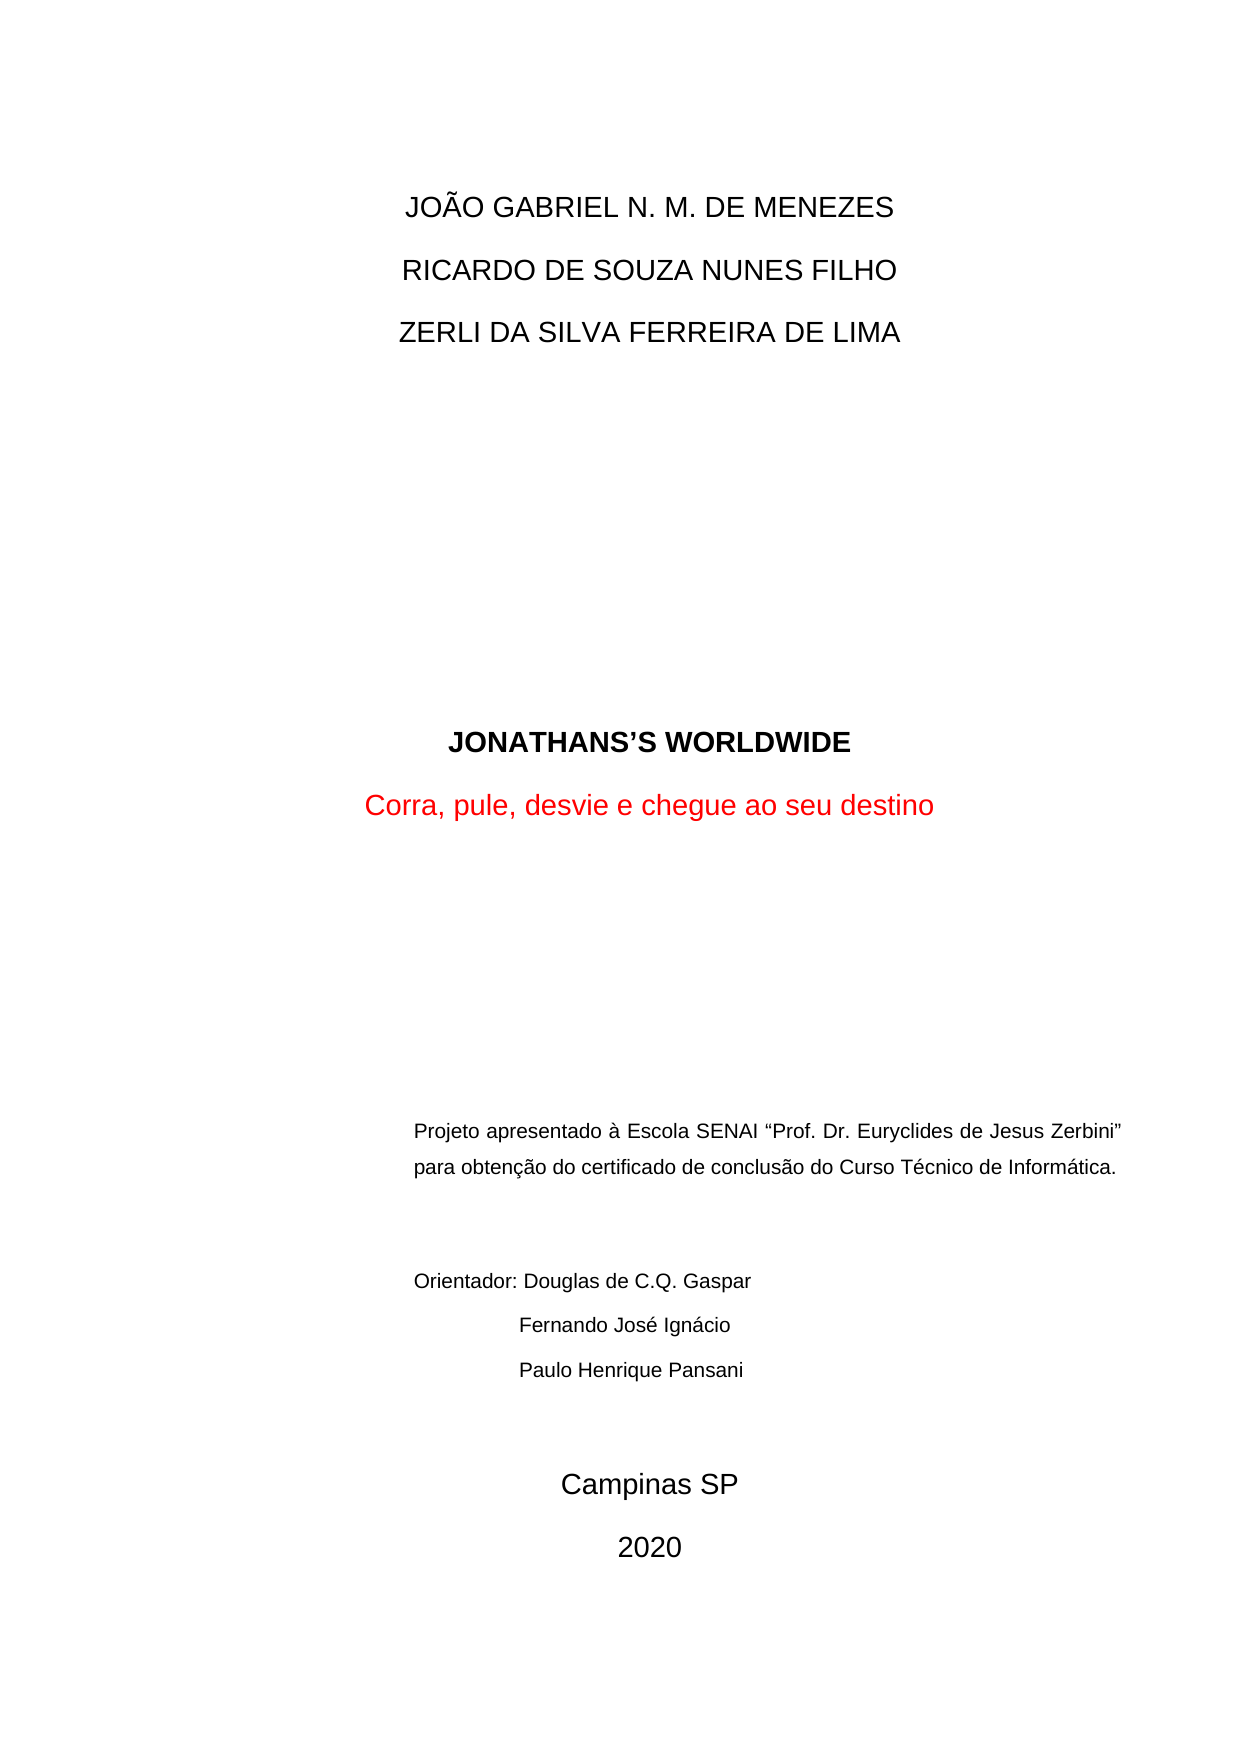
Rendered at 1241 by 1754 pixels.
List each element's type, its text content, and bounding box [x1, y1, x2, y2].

text Projeto apresentado à Escola SENAI “Prof. Dr. Euryclides de Jesus Zerbini” para obtenção do certificado de conclusão do Curso Técnico de Informática. [413, 1119, 1122, 1179]
text Campinas SP [177, 1467, 1122, 1500]
text Paulo Henrique Pansani [413, 1358, 1122, 1382]
text ZERLI DA SILVA FERREIRA DE LIMA [177, 315, 1122, 349]
text Fernando José Ignácio [473, 1313, 1122, 1337]
text 2020 [177, 1530, 1122, 1563]
text Orientador: Douglas de C.Q. Gaspar [413, 1268, 1122, 1292]
text RICARDO DE SOUZA NUNES FILHO [177, 252, 1122, 286]
text Corra, pule, desvie e chegue ao seu destino [177, 788, 1122, 822]
text JOÃO GABRIEL N. M. DE MENEZES [177, 190, 1122, 223]
text JONATHANS’S WORLDWIDE [177, 726, 1122, 759]
